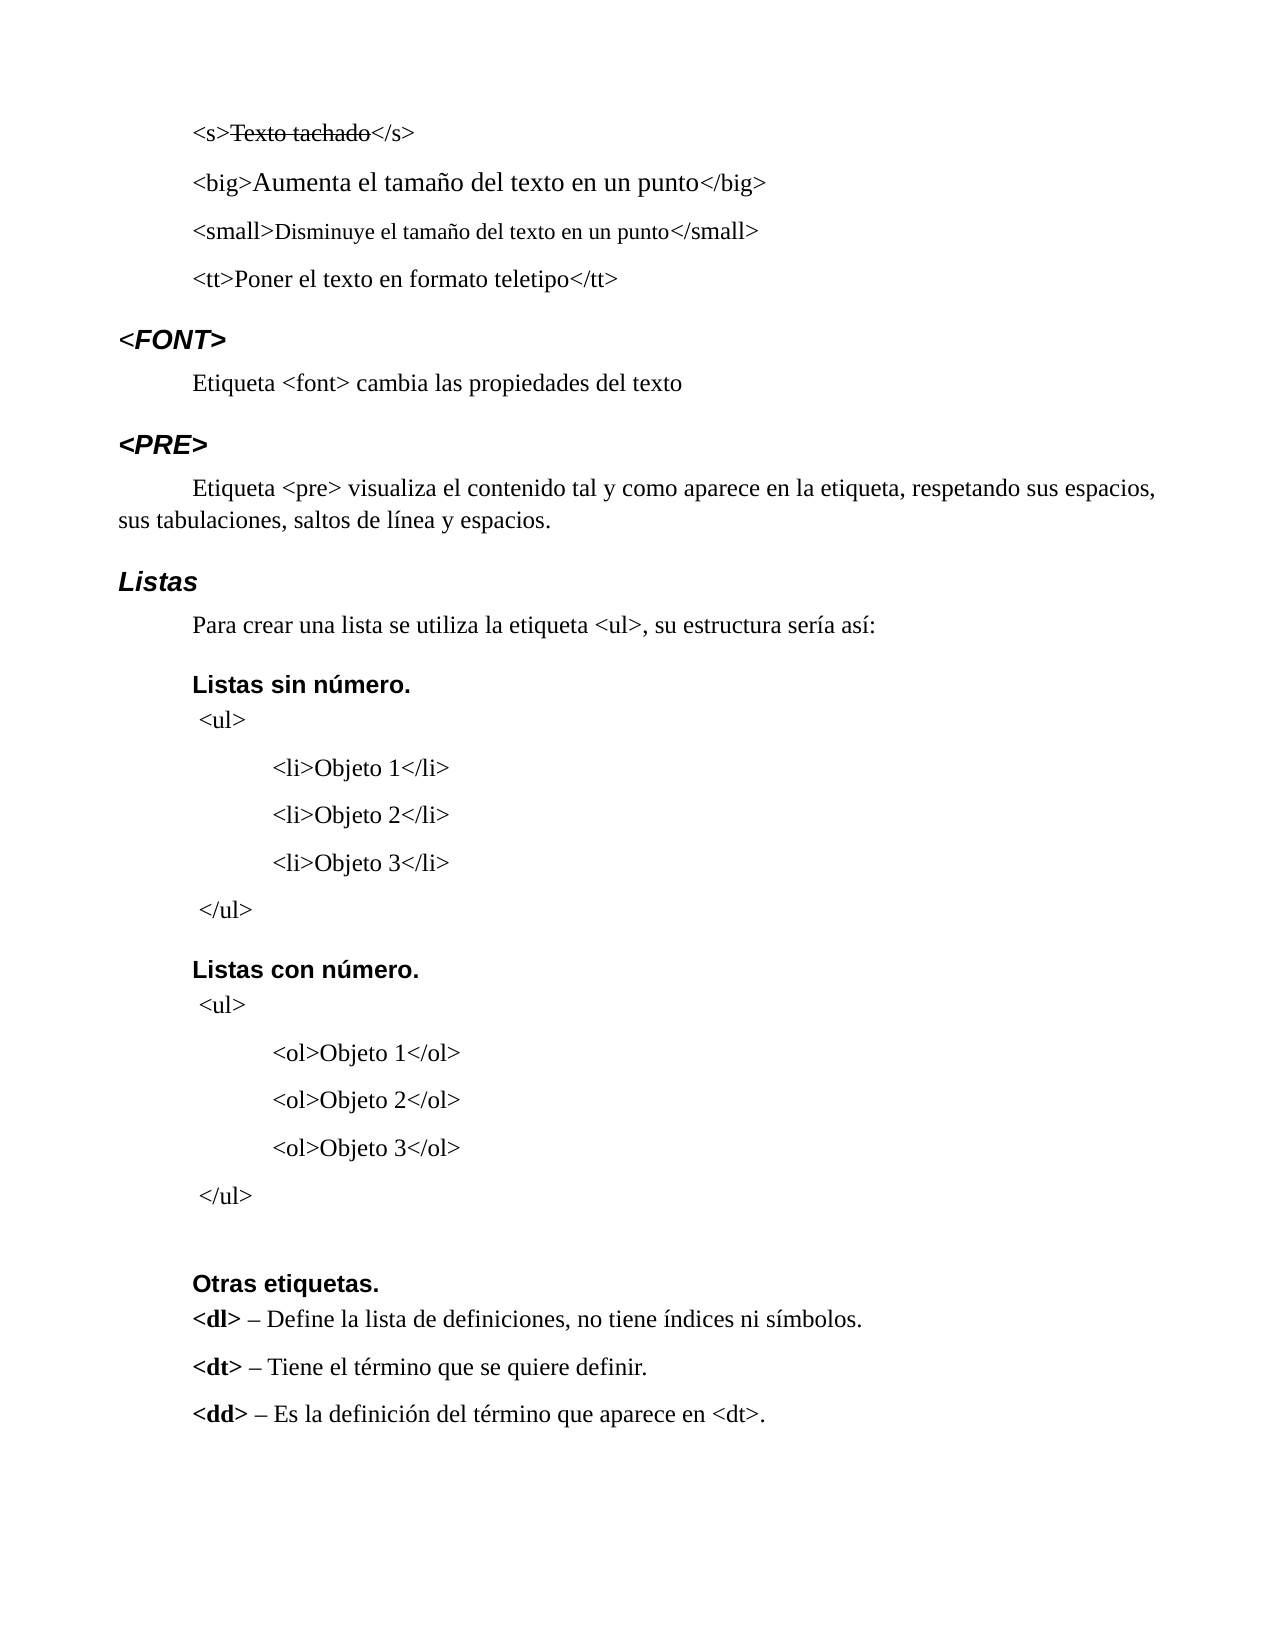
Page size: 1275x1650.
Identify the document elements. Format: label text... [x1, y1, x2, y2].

subtitle <PRE> [118, 428, 1157, 460]
text Para crear una lista se utiliza la etiqueta <ul>, su estructura sería así: [118, 610, 1157, 639]
text <s>Texto tachado</s> [118, 118, 1157, 147]
text <tt>Poner el texto en formato teletipo</tt> [118, 264, 1157, 292]
text <li>Objeto 1</li> [118, 753, 1157, 781]
text </ul> [118, 1181, 1157, 1209]
subtitle <FONT> [118, 324, 1157, 356]
text <small>Disminuye el tamaño del texto en un punto</small> [118, 216, 1157, 245]
text <dt> – Tiene el término que se quiere definir. [118, 1352, 1157, 1381]
subtitle Otras etiquetas. [118, 1269, 1157, 1298]
text <li>Objeto 3</li> [118, 848, 1157, 877]
text Etiqueta <font> cambia las propiedades del texto [118, 368, 1157, 397]
text <ol>Objeto 1</ol> [118, 1038, 1157, 1067]
text </ul> [118, 895, 1157, 924]
subtitle Listas sin número. [118, 670, 1157, 699]
text <ul> [118, 705, 1157, 734]
text <li>Objeto 2</li> [118, 800, 1157, 829]
text <ol>Objeto 2</ol> [118, 1086, 1157, 1114]
text <dd> – Es la definición del término que aparece en <dt>. [118, 1399, 1157, 1428]
text Etiqueta <pre> visualiza el contenido tal y como aparece en la etiqueta, respetando sus espacios, sus tabulaciones, saltos de línea y espacios. [118, 473, 1157, 534]
text <dl> – Define la lista de definiciones, no tiene índices ni símbolos. [118, 1304, 1157, 1333]
text <ul> [118, 990, 1157, 1019]
subtitle Listas con número. [118, 956, 1157, 984]
subtitle Listas [118, 566, 1157, 598]
text <big>Aumenta el tamaño del texto en un punto</big> [118, 166, 1157, 197]
text <ol>Objeto 3</ol> [118, 1133, 1157, 1162]
